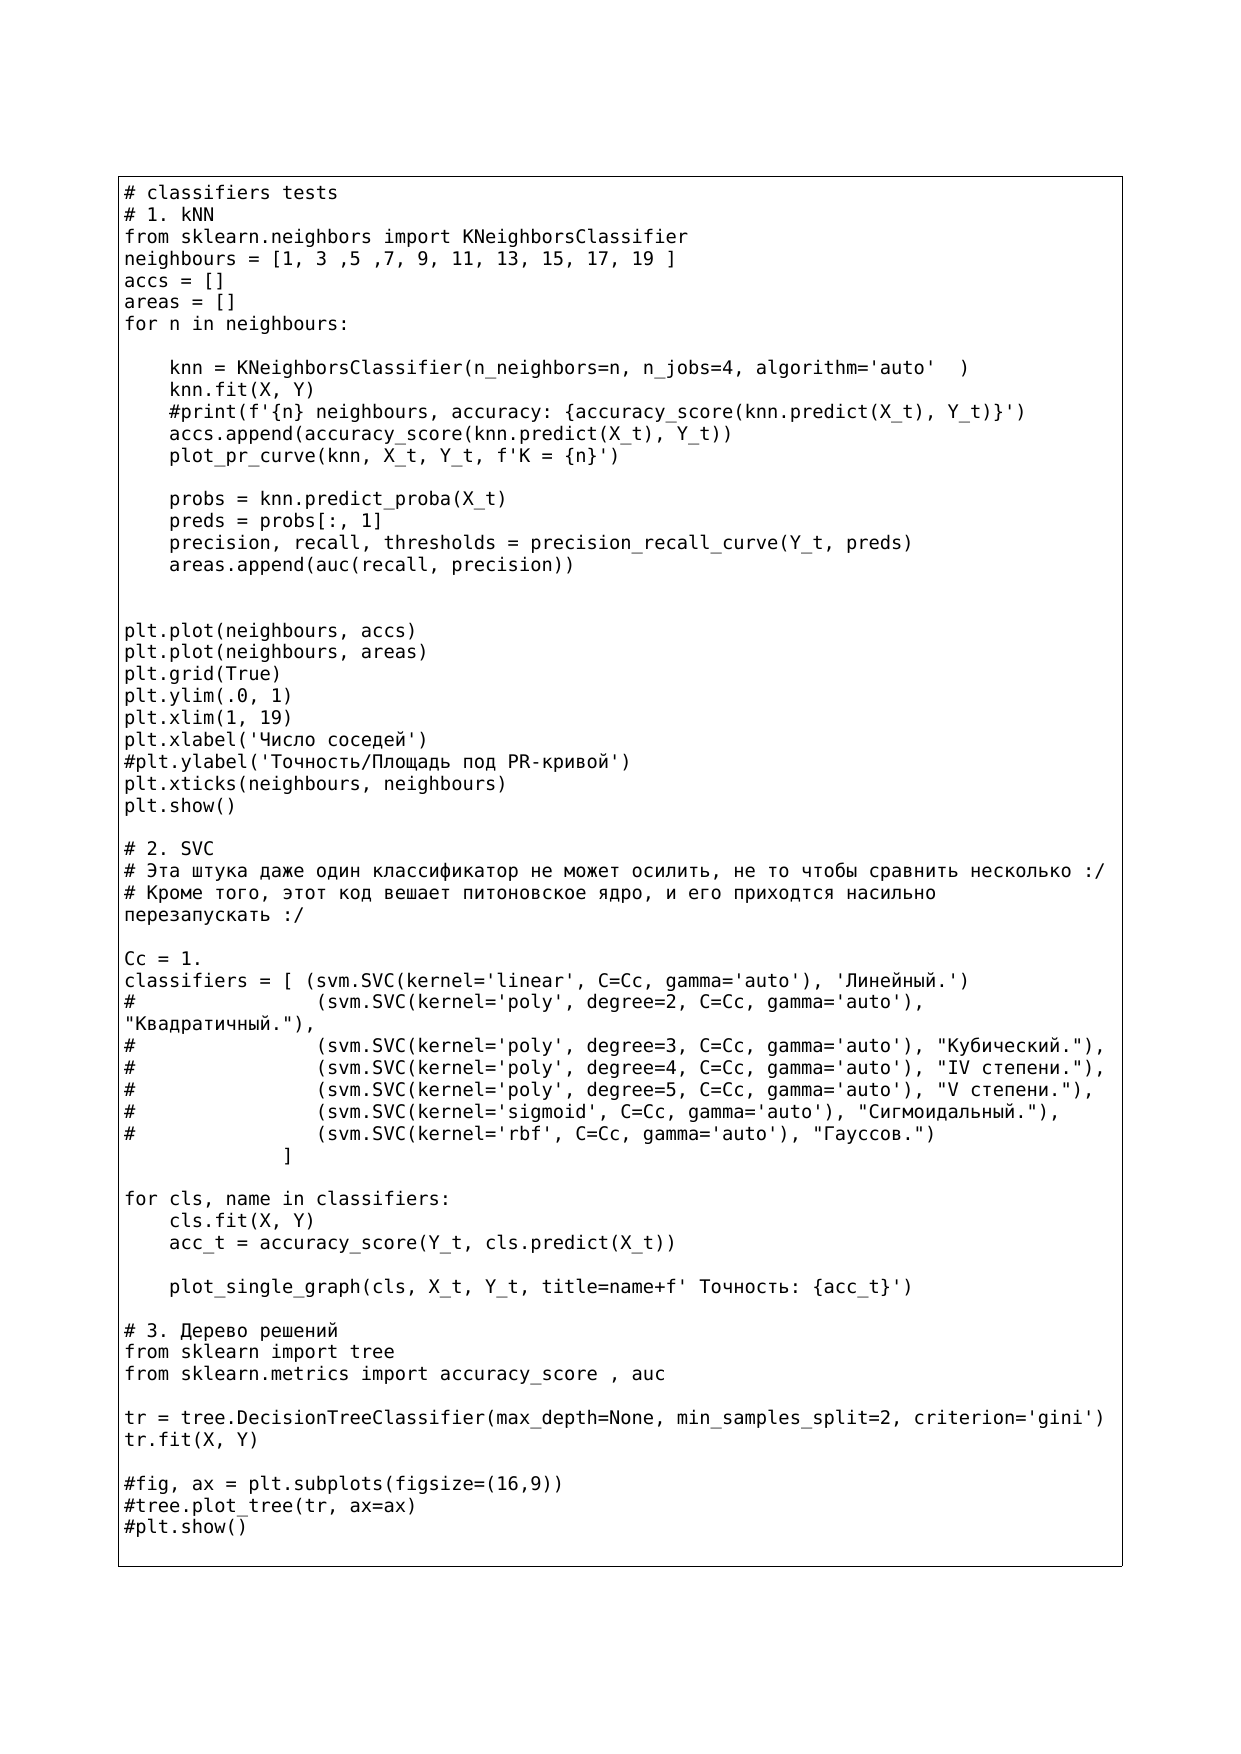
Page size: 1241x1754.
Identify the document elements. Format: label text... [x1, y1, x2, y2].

table_header # classifiers tests # 1. kNN from sklearn.neighbors import KNeighborsClassifier neighbours = [1, 3 ,5 ,7, 9, 11, 13, 15, 17, 19 ] accs = [] areas = [] for n in neighbours: knn = KNeighborsClassifier(n_neighbors=n, n_jobs=4, algorithm='auto' ) knn.fit(X, Y) #print(f'{n} neighbours, accuracy: {accuracy_score(knn.predict(X_t), Y_t)}') accs.append(accuracy_score(knn.predict(X_t), Y_t)) plot_pr_curve(knn, X_t, Y_t, f'K = {n}') probs = knn.predict_proba(X_t) preds = probs[:, 1] precision, recall, thresholds = precision_recall_curve(Y_t, preds) areas.append(auc(recall, precision)) plt.plot(neighbours, accs) plt.plot(neighbours, areas) plt.grid(True) plt.ylim(.0, 1) plt.xlim(1, 19) plt.xlabel('Число соседей') #plt.ylabel('Точность/Площадь под PR-кривой') plt.xticks(neighbours, neighbours) plt.show() # 2. SVC # Эта штука даже один классификатор не может осилить, не то чтобы сравнить несколько :/ # Кроме того, этот код вешает питоновское ядро, и его приходтся насильно перезапускать :/ Cc = 1. classifiers = [ (svm.SVC(kernel='linear', C=Cc, gamma='auto'), 'Линейный.') # (svm.SVC(kernel='poly', degree=2, C=Cc, gamma='auto'), "Квадратичный."), # (svm.SVC(kernel='poly', degree=3, C=Cc, gamma='auto'), "Кубический."), # (svm.SVC(kernel='poly', degree=4, C=Cc, gamma='auto'), "IV степени."), # (svm.SVC(kernel='poly', degree=5, C=Cc, gamma='auto'), "V степени."), # (svm.SVC(kernel='sigmoid', C=Cc, gamma='auto'), "Сигмоидальный."), # (svm.SVC(kernel='rbf', C=Cc, gamma='auto'), "Гауссов.") ] for cls, name in classifiers: cls.fit(X, Y) acc_t = accuracy_score(Y_t, cls.predict(X_t)) plot_single_graph(cls, X_t, Y_t, title=name+f' Точность: {acc_t}') # 3. Дерево решений from sklearn import tree from sklearn.metrics import accuracy_score , auc tr = tree.DecisionTreeClassifier(max_depth=None, min_samples_split=2, criterion='gini') tr.fit(X, Y) #fig, ax = plt.subplots(figsize=(16,9)) #tree.plot_tree(tr, ax=ax) #plt.show() [119, 177, 1122, 1566]
